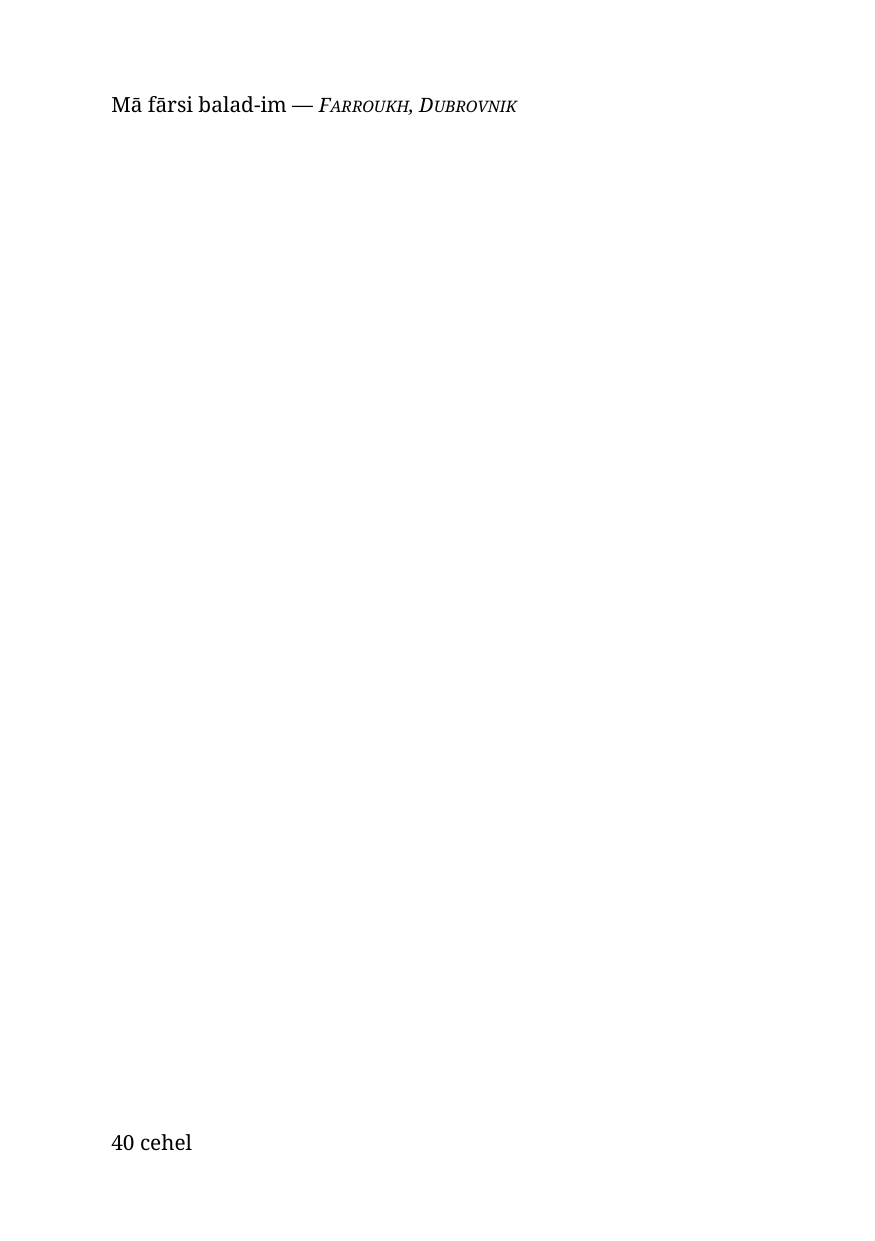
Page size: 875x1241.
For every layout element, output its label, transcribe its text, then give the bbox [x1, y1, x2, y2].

text 40 cehel [111, 1128, 763, 1157]
